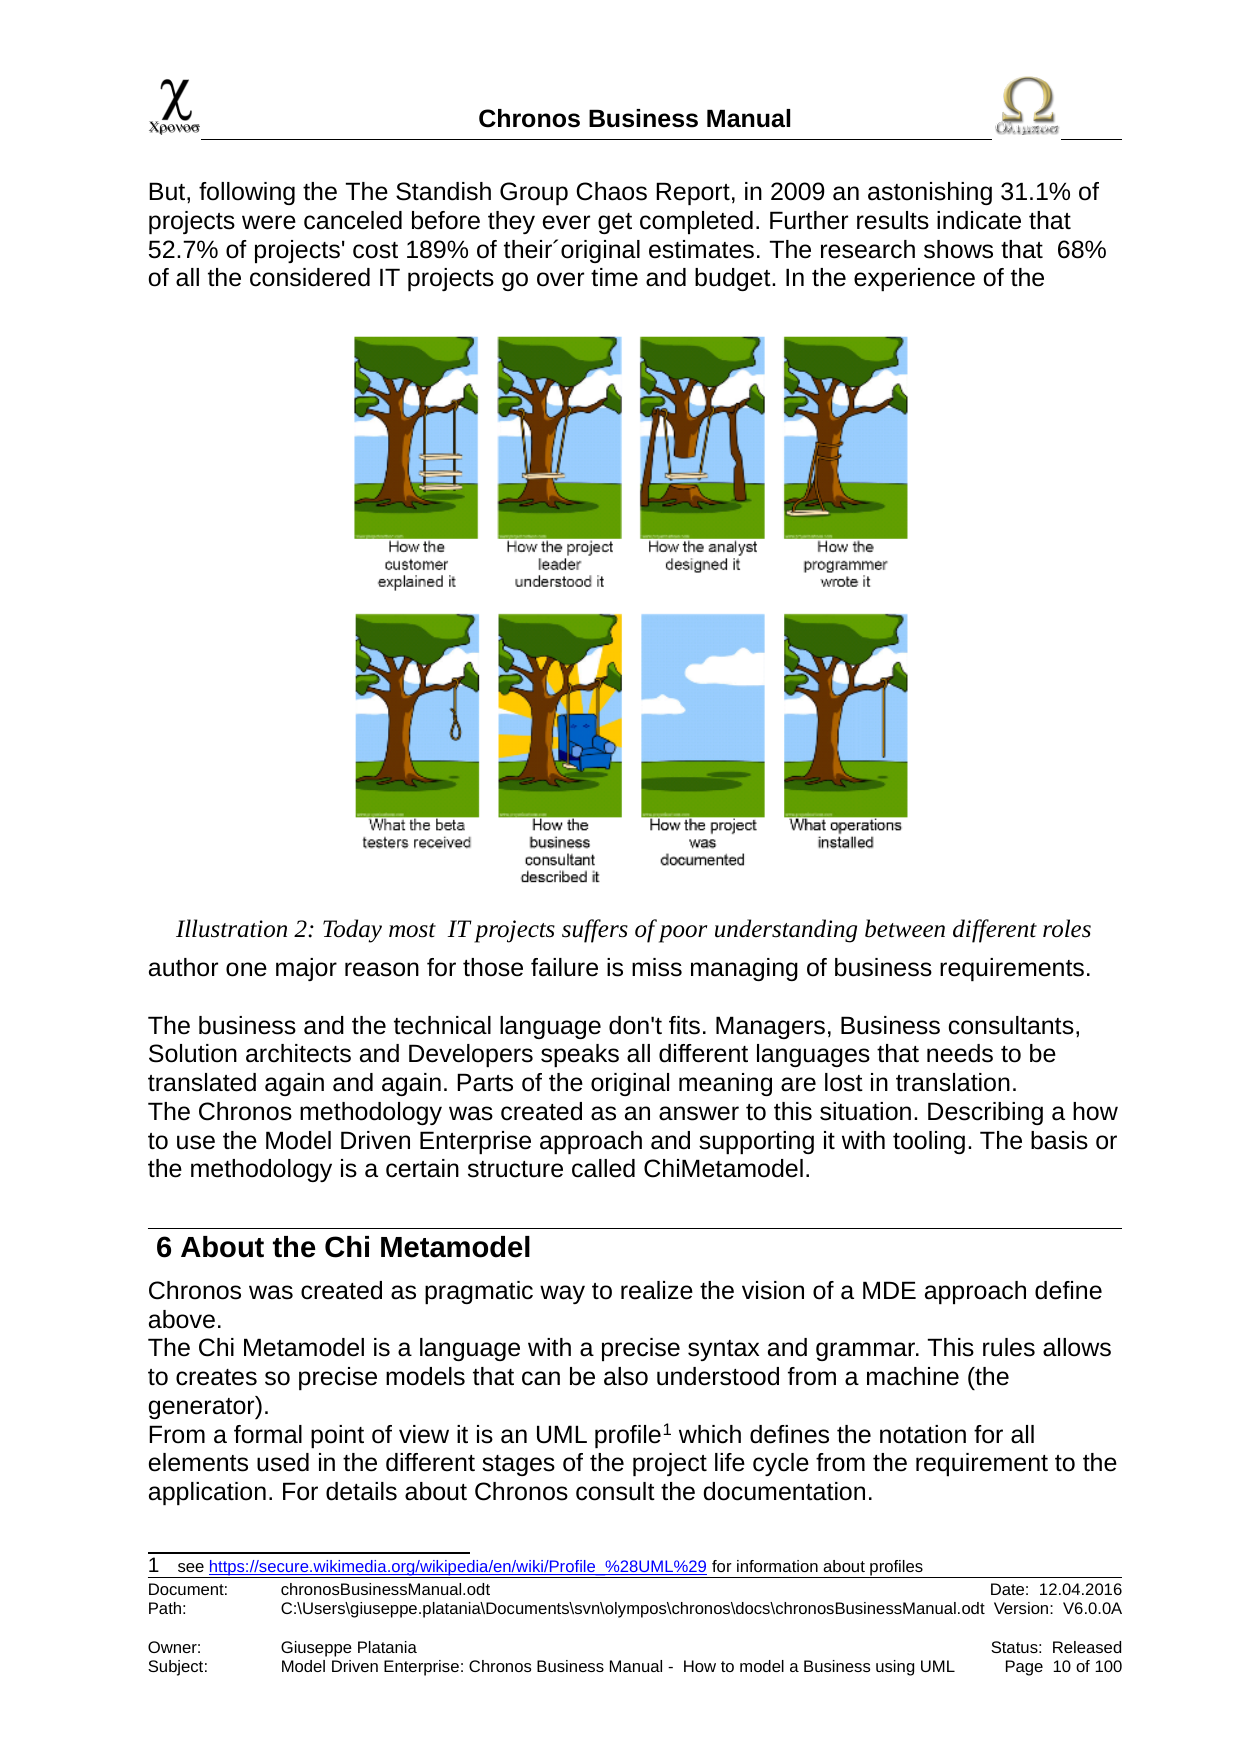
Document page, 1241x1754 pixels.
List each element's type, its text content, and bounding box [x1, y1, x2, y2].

text author one major reason for those failure is miss managing of business requirements. [148, 943, 1122, 982]
text see https://secure.wikimedia.org/wikipedia/en/wiki/Profile_%28UML%29 for information about profiles [148, 1553, 1122, 1577]
subtitle About the Chi Metamodel [148, 1229, 1122, 1264]
text The business and the technical language don't fits. Managers, Business consultants, Solution architects and Developers speaks all different languages that needs to be translated again and again. Parts of the original meaning are lost in translation. [148, 1011, 1122, 1097]
text Illustration 2: Today most IT projects suffers of poor understanding between different roles [148, 914, 1122, 943]
text Chronos was created as pragmatic way to realize the vision of a MDE approach define above. [148, 1276, 1122, 1333]
text The Chronos methodology was created as an answer to this situation. Describing a how to use the Model Driven Enterprise approach and supporting it with tooling. The basis or the methodology is a certain structure called ChiMetamodel. [148, 1097, 1122, 1183]
text The Chi Metamodel is a language with a precise syntax and grammar. This rules allows to creates so precise models that can be also understood from a machine (the generator). [148, 1333, 1122, 1419]
text But, following the The Standish Group Chaos Report, in 2009 an astonishing 31.1% of projects were canceled before they ever get completed. Further results indicate that 52.7% of projects' cost 189% of their´original estimates. The research shows that 68% of all the considered IT projects go over time and budget. In the experience of the [148, 177, 1122, 914]
picture [339, 325, 931, 890]
picture [147, 75, 201, 135]
text From a formal point of view it is an UML profile which defines the notation for all elements used in the different stages of the project life cycle from the requirement to the application. For details about Chronos consult the documentation. [148, 1419, 1122, 1506]
picture [992, 75, 1061, 135]
